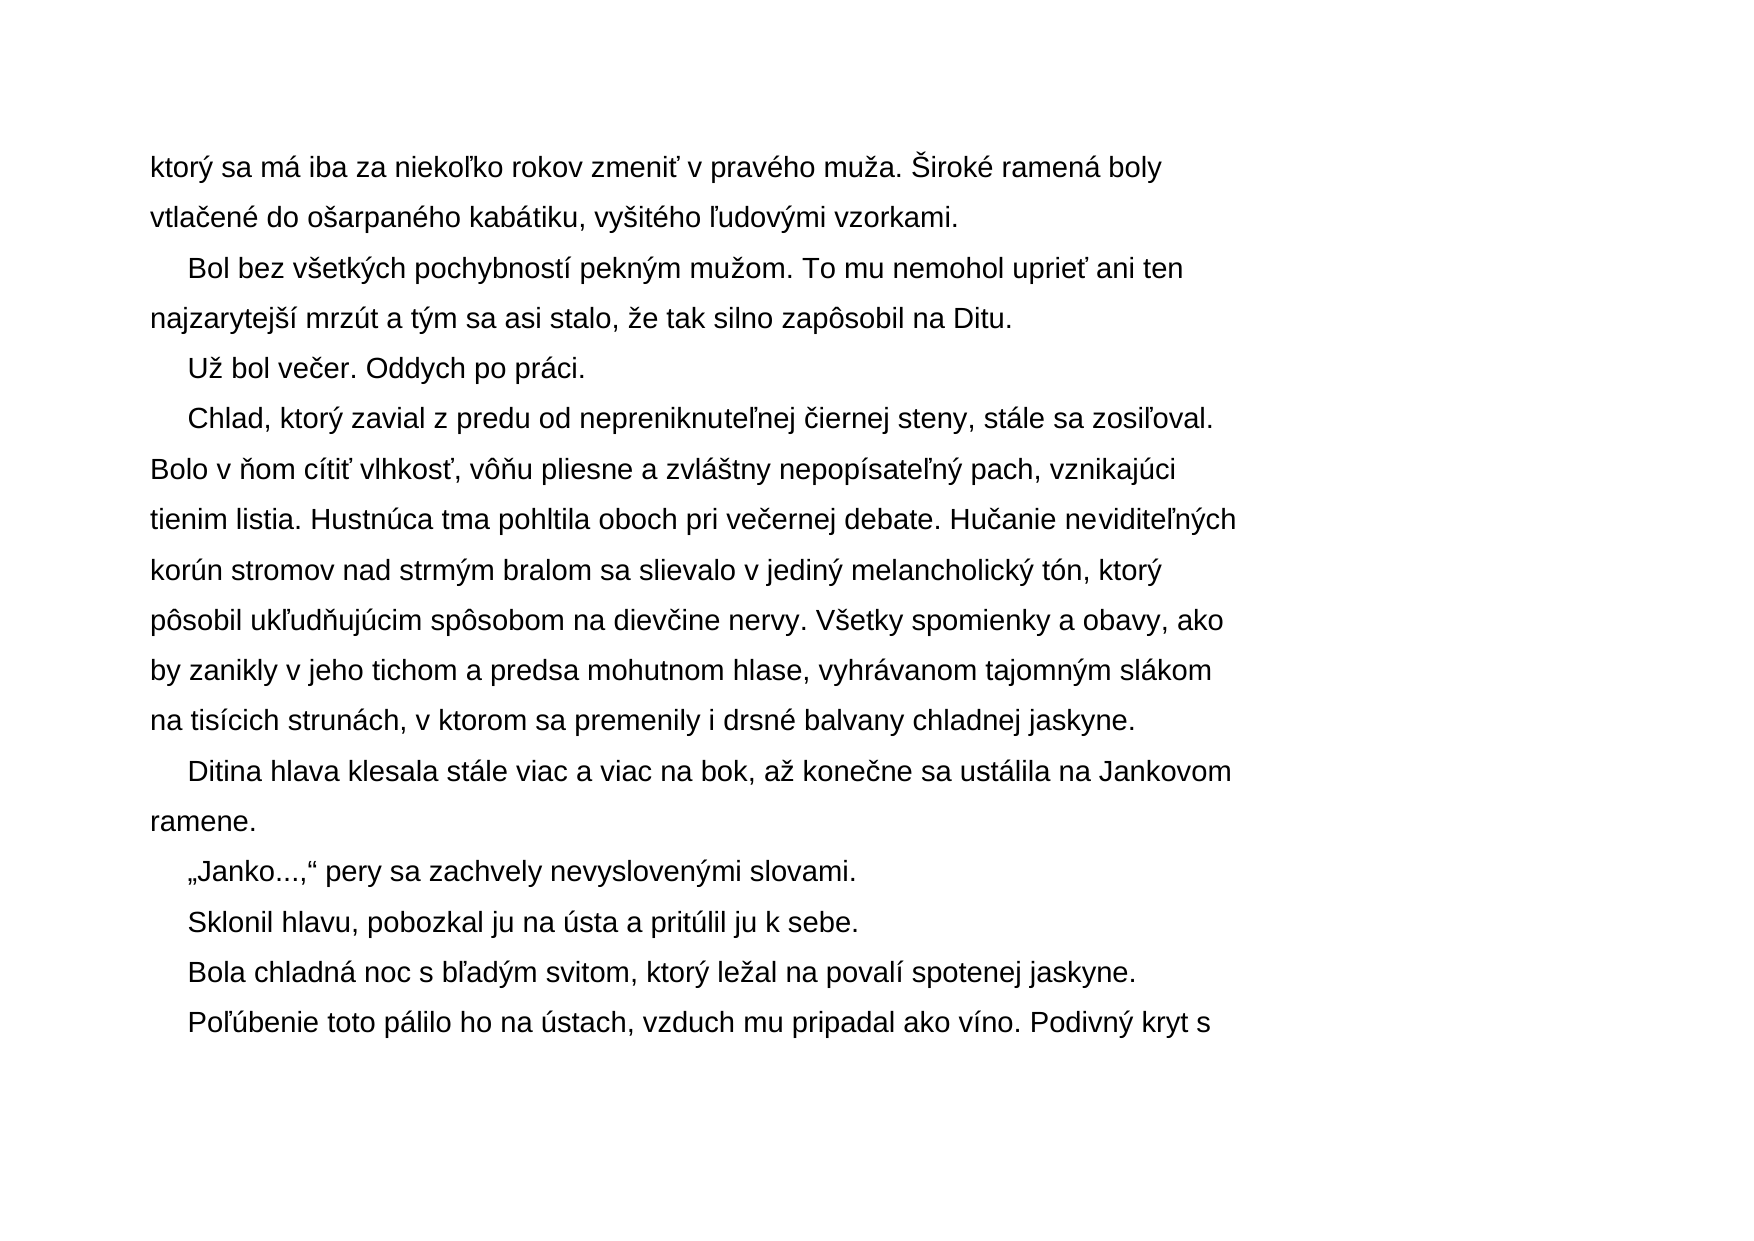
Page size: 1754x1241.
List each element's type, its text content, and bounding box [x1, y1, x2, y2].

text Ditina hlava klesala stále viac a viac na bok, až konečne sa ustálila na Jankovom ramene. [150, 754, 1243, 838]
text Chlad, ktorý zavial z predu od nepreniknu­teľnej čiernej steny, stále sa zosiľoval. Bolo v ňom cítiť vlhkosť, vôňu pliesne a zvláštny nepopísateľný pach, vznikajúci tienim listia. Hustnúca tma pohltila oboch pri večernej debate. Hučanie ne­viditeľných korún stromov nad strmým bralom sa slievalo v jediný melancholický tón, ktorý pôsobil ukľudňujúcim spôsobom na dievčine nervy. Všetky spomienky a obavy, ako by zanikly v jeho tichom a predsa mohutnom hlase, vyhrávanom tajomným slákom na tisícich strunách, v ktorom sa premenily i drsné balvany chladnej jaskyne. [150, 402, 1243, 737]
text Sklonil hlavu, pobozkal ju na ústa a pritúlil ju k sebe. [150, 905, 1243, 938]
text Už bol večer. Oddych po práci. [150, 351, 1243, 385]
text ktorý sa má iba za niekoľko rokov zmeniť v pravého muža. Široké ramená boly vtlačené do ošarpaného kabá­tiku, vyšitého ľudovými vzorkami. [150, 150, 1243, 234]
text Poľúbenie toto pálilo ho na ústach, vzduch mu pripadal ako víno. Podivný kryt s [150, 1005, 1243, 1039]
text Bol bez všetkých pochybností pekným mu­žom. To mu nemohol uprieť ani ten najzarytejší mrzút a tým sa asi stalo, že tak silno zapôsobil na Ditu. [150, 251, 1243, 334]
text „Janko...,“ pery sa zachvely nevyslovený­mi slovami. [150, 854, 1243, 888]
text Bola chladná noc s bľadým svitom, ktorý ležal na povalí spotenej jaskyne. [150, 955, 1243, 988]
